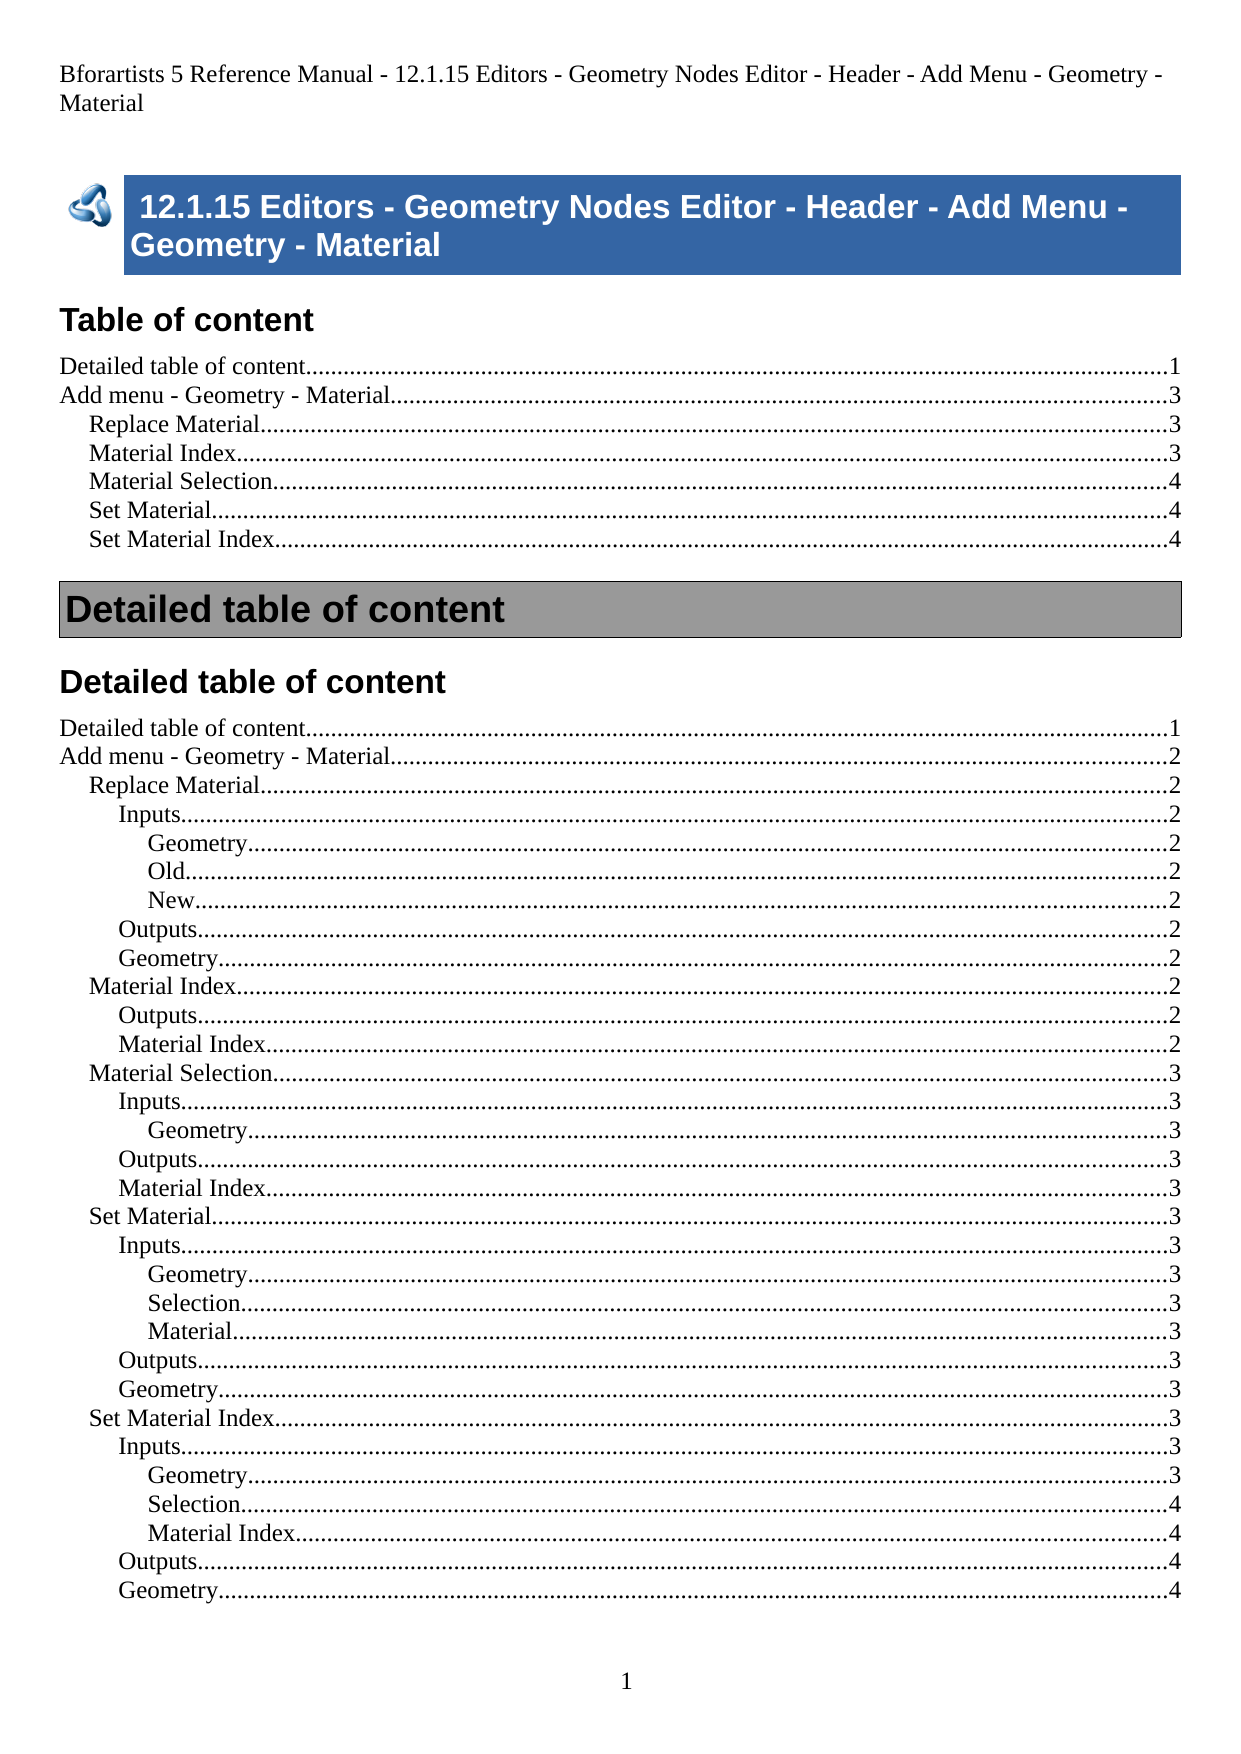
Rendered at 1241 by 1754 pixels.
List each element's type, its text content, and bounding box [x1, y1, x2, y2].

text Material Selection 3 [88, 1058, 1181, 1086]
text Add menu - Geometry - Material 2 [59, 741, 1181, 770]
text Outputs 3 [118, 1345, 1181, 1374]
text Geometry 3 [147, 1115, 1181, 1144]
text Geometry 3 [147, 1259, 1181, 1288]
text Outputs 2 [118, 1000, 1181, 1029]
text Material 3 [147, 1316, 1181, 1345]
text Add menu - Geometry - Material 3 [59, 380, 1181, 409]
picture [65, 180, 114, 230]
text Material Index 4 [147, 1518, 1181, 1546]
text Geometry 2 [118, 943, 1181, 971]
text Inputs 3 [118, 1086, 1181, 1115]
text Old 2 [147, 856, 1181, 885]
text Outputs 3 [118, 1144, 1181, 1173]
subtitle Detailed table of content [59, 662, 1181, 700]
text Outputs 4 [118, 1546, 1181, 1575]
text Material Index 2 [88, 971, 1181, 1000]
text Material Selection 4 [88, 466, 1181, 495]
text Replace Material. 3 [88, 409, 1181, 438]
text Geometry 3 [118, 1374, 1181, 1403]
subtitle Table of content [59, 300, 1181, 339]
text Geometry 3 [147, 1460, 1181, 1489]
text Set Material Index 4 [88, 524, 1181, 553]
text Material Index 3 [88, 438, 1181, 466]
text Selection 3 [147, 1288, 1181, 1316]
text New 2 [147, 885, 1181, 914]
text Inputs 2 [118, 799, 1181, 828]
text Inputs 3 [118, 1230, 1181, 1259]
table_header 12.1.15 Editors - Geometry Nodes Editor - Header - Add Menu - Geometry - Material [124, 175, 1181, 275]
text Replace Material. 2 [88, 770, 1181, 799]
text Detailed table of content 1 [59, 351, 1181, 380]
text Inputs 3 [118, 1431, 1181, 1460]
text Set Material 3 [88, 1201, 1181, 1230]
text Geometry 4 [118, 1575, 1181, 1604]
text Material Index 3 [118, 1173, 1181, 1201]
table_header Detailed table of content [60, 582, 1181, 637]
text Detailed table of content 1 [59, 713, 1181, 741]
text Material Index 2 [118, 1029, 1181, 1058]
text Set Material 4 [88, 495, 1181, 524]
text Selection 4 [147, 1489, 1181, 1518]
text Geometry 2 [147, 828, 1181, 856]
table_header [59, 175, 124, 275]
text Set Material Index 3 [88, 1403, 1181, 1431]
text Outputs 2 [118, 914, 1181, 943]
